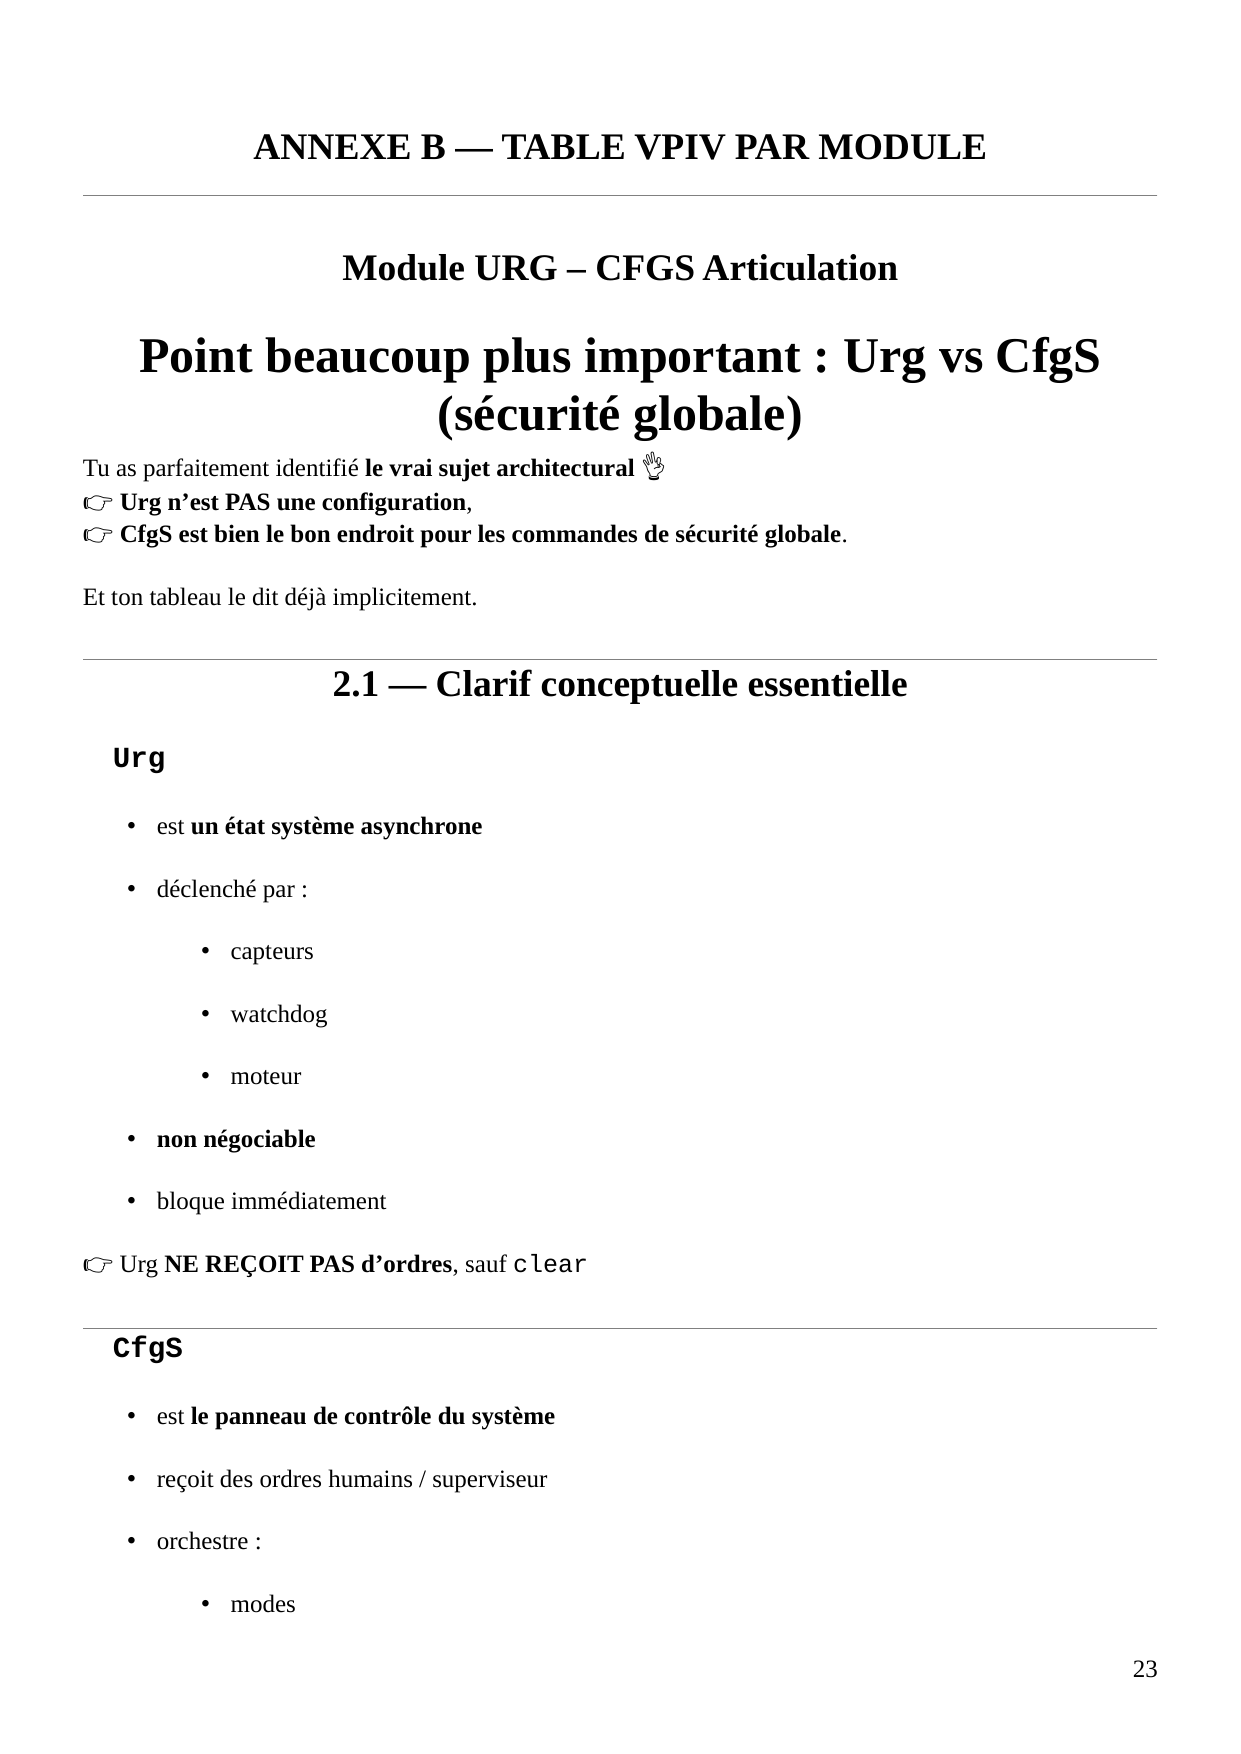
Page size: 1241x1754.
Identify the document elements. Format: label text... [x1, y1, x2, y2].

list modes [201, 1589, 1157, 1618]
subtitle 🔴 Urg [83, 741, 1157, 777]
subtitle Module URG – CFGS Articulation [83, 245, 1157, 288]
list watchdog [201, 999, 1157, 1028]
list est le panneau de contrôle du système [127, 1401, 1157, 1430]
list bloque immédiatement [127, 1186, 1157, 1215]
list est un état système asynchrone [127, 811, 1157, 840]
list capteurs [201, 936, 1157, 965]
text 👉 Urg NE REÇOIT PAS d’ordres, sauf clear [83, 1249, 1157, 1280]
list déclenché par : [127, 874, 1157, 903]
subtitle Point beaucoup plus important : Urg vs CfgS (sécurité globale) [83, 326, 1157, 441]
list reçoit des ordres humains / superviseur [127, 1464, 1157, 1493]
text Tu as parfaitement identifié le vrai sujet architectural 👌 👉 Urg n’est PAS une configuration, 👉 CfgS est bien le bon endroit pour les commandes de sécurité globale. [83, 453, 1157, 548]
subtitle 2.1 — Clarif conceptuelle essentielle [83, 661, 1157, 704]
list moteur [201, 1061, 1157, 1090]
list non négociable [127, 1124, 1157, 1153]
subtitle 🔵 CfgS [83, 1331, 1157, 1367]
subtitle ANNEXE B — TABLE VPIV PAR MODULE [83, 125, 1157, 168]
list orchestre : [127, 1526, 1157, 1555]
text Et ton tableau le dit déjà implicitement. [83, 582, 1157, 611]
